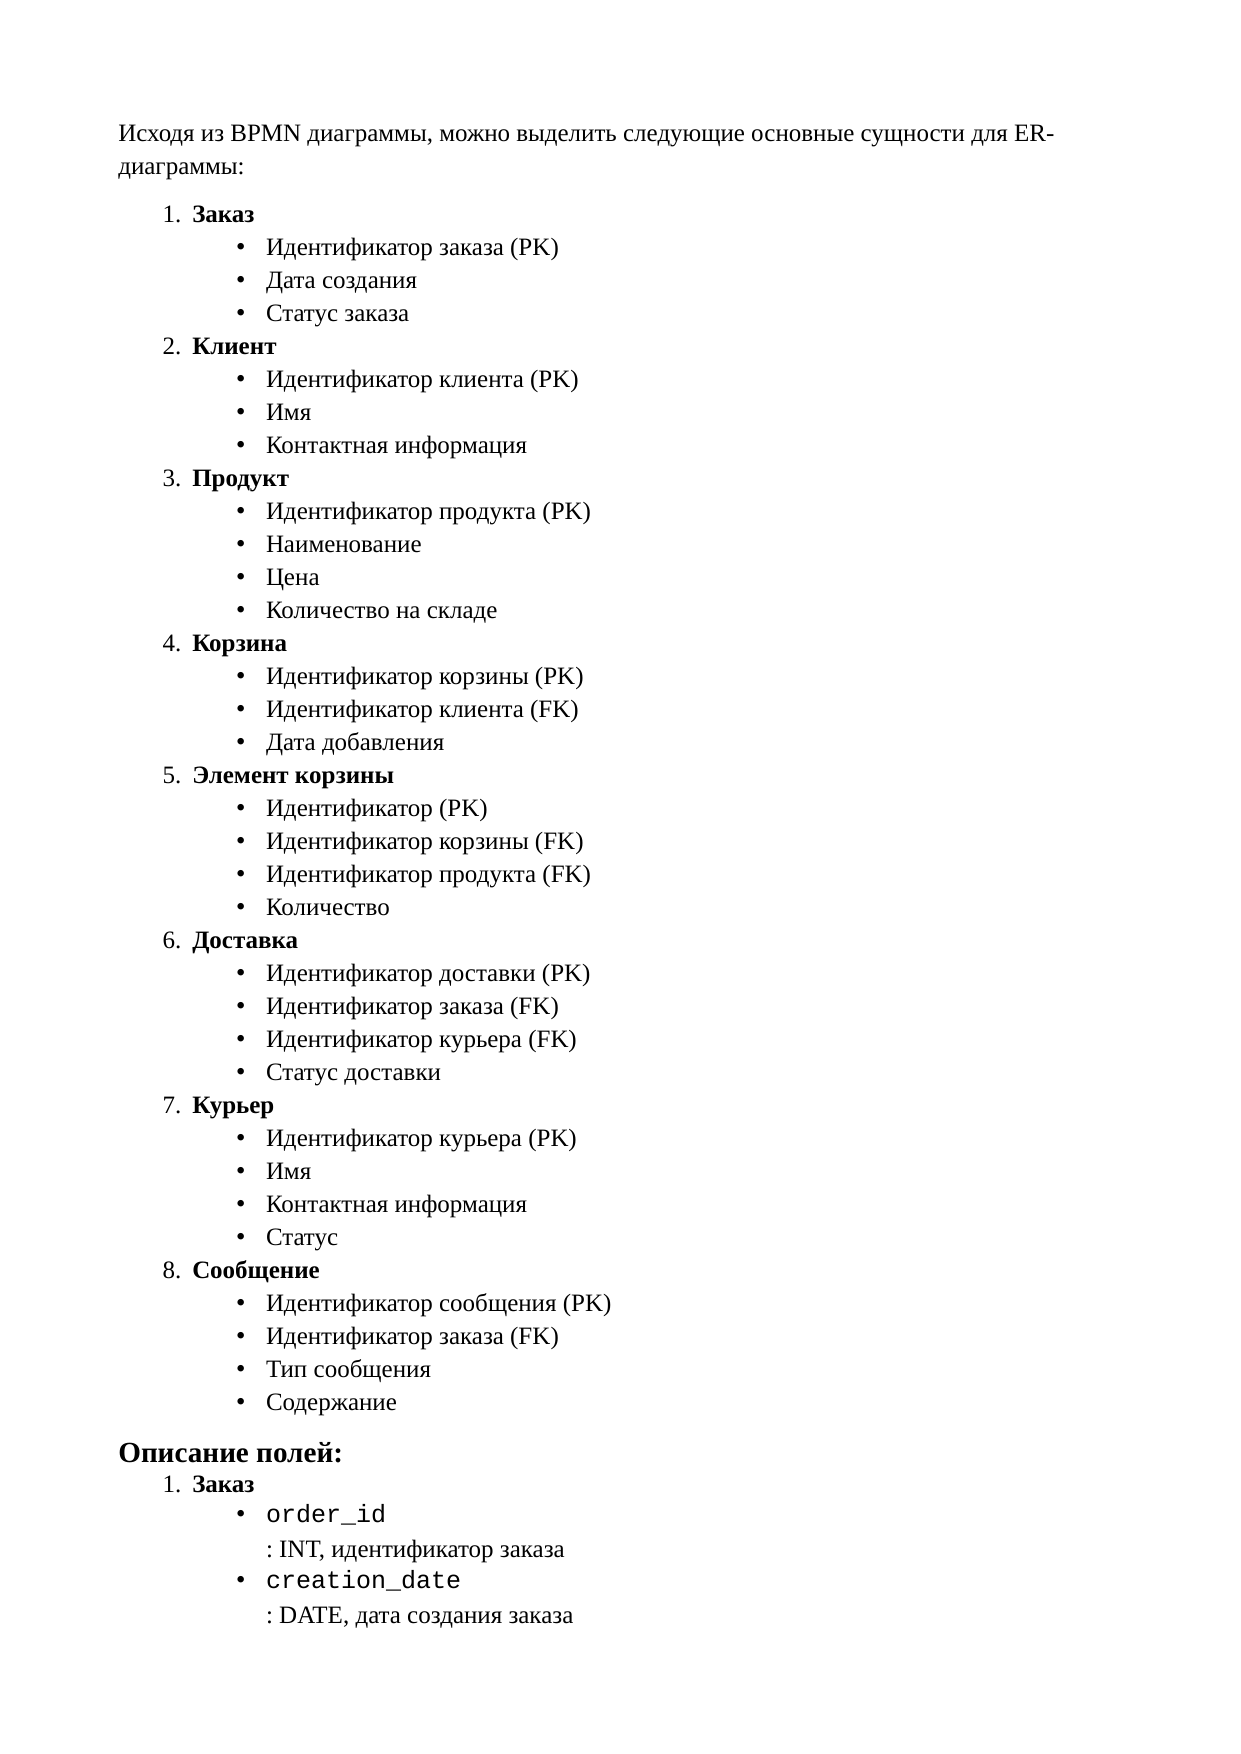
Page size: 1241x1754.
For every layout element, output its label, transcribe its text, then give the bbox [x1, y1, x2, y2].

list Дата создания [236, 265, 1122, 293]
list Идентификатор (PK) [236, 793, 1122, 822]
list order_id [236, 1502, 1122, 1530]
list Статус доставки [236, 1057, 1122, 1086]
list : DATE, дата создания заказа [236, 1600, 1122, 1628]
list Идентификатор клиента (PK) [236, 364, 1122, 393]
list Идентификатор заказа (FK) [236, 991, 1122, 1020]
list Контактная информация [236, 1189, 1122, 1218]
list Корзина [162, 628, 1122, 657]
list Доставка [162, 925, 1122, 954]
subtitle Описание полей: [118, 1435, 1122, 1469]
list Клиент [162, 331, 1122, 359]
list Контактная информация [236, 430, 1122, 459]
list Дата добавления [236, 727, 1122, 756]
list Идентификатор корзины (FK) [236, 826, 1122, 855]
list Количество [236, 892, 1122, 921]
list Наименование [236, 529, 1122, 558]
list Тип сообщения [236, 1354, 1122, 1383]
list Идентификатор корзины (PK) [236, 661, 1122, 690]
list Сообщение [162, 1255, 1122, 1284]
list Количество на складе [236, 595, 1122, 624]
list Курьер [162, 1090, 1122, 1119]
list Продукт [162, 463, 1122, 492]
list Идентификатор курьера (PK) [236, 1123, 1122, 1152]
list Имя [236, 397, 1122, 426]
text Исходя из BPMN диаграммы, можно выделить следующие основные сущности для ER-диаграммы: [118, 118, 1122, 180]
list : INT, идентификатор заказа [236, 1534, 1122, 1563]
list Статус [236, 1222, 1122, 1251]
list Идентификатор продукта (PK) [236, 496, 1122, 525]
list Идентификатор доставки (PK) [236, 958, 1122, 987]
list creation_date [236, 1567, 1122, 1596]
list Идентификатор клиента (FK) [236, 694, 1122, 723]
list Идентификатор курьера (FK) [236, 1024, 1122, 1053]
list Идентификатор продукта (FK) [236, 859, 1122, 888]
list Заказ [162, 199, 1122, 227]
list Элемент корзины [162, 760, 1122, 789]
list Статус заказа [236, 298, 1122, 327]
list Идентификатор заказа (PK) [236, 232, 1122, 261]
list Цена [236, 562, 1122, 591]
list Идентификатор сообщения (PK) [236, 1288, 1122, 1317]
list Идентификатор заказа (FK) [236, 1321, 1122, 1350]
list Содержание [236, 1387, 1122, 1416]
list Заказ [162, 1469, 1122, 1497]
list Имя [236, 1156, 1122, 1185]
